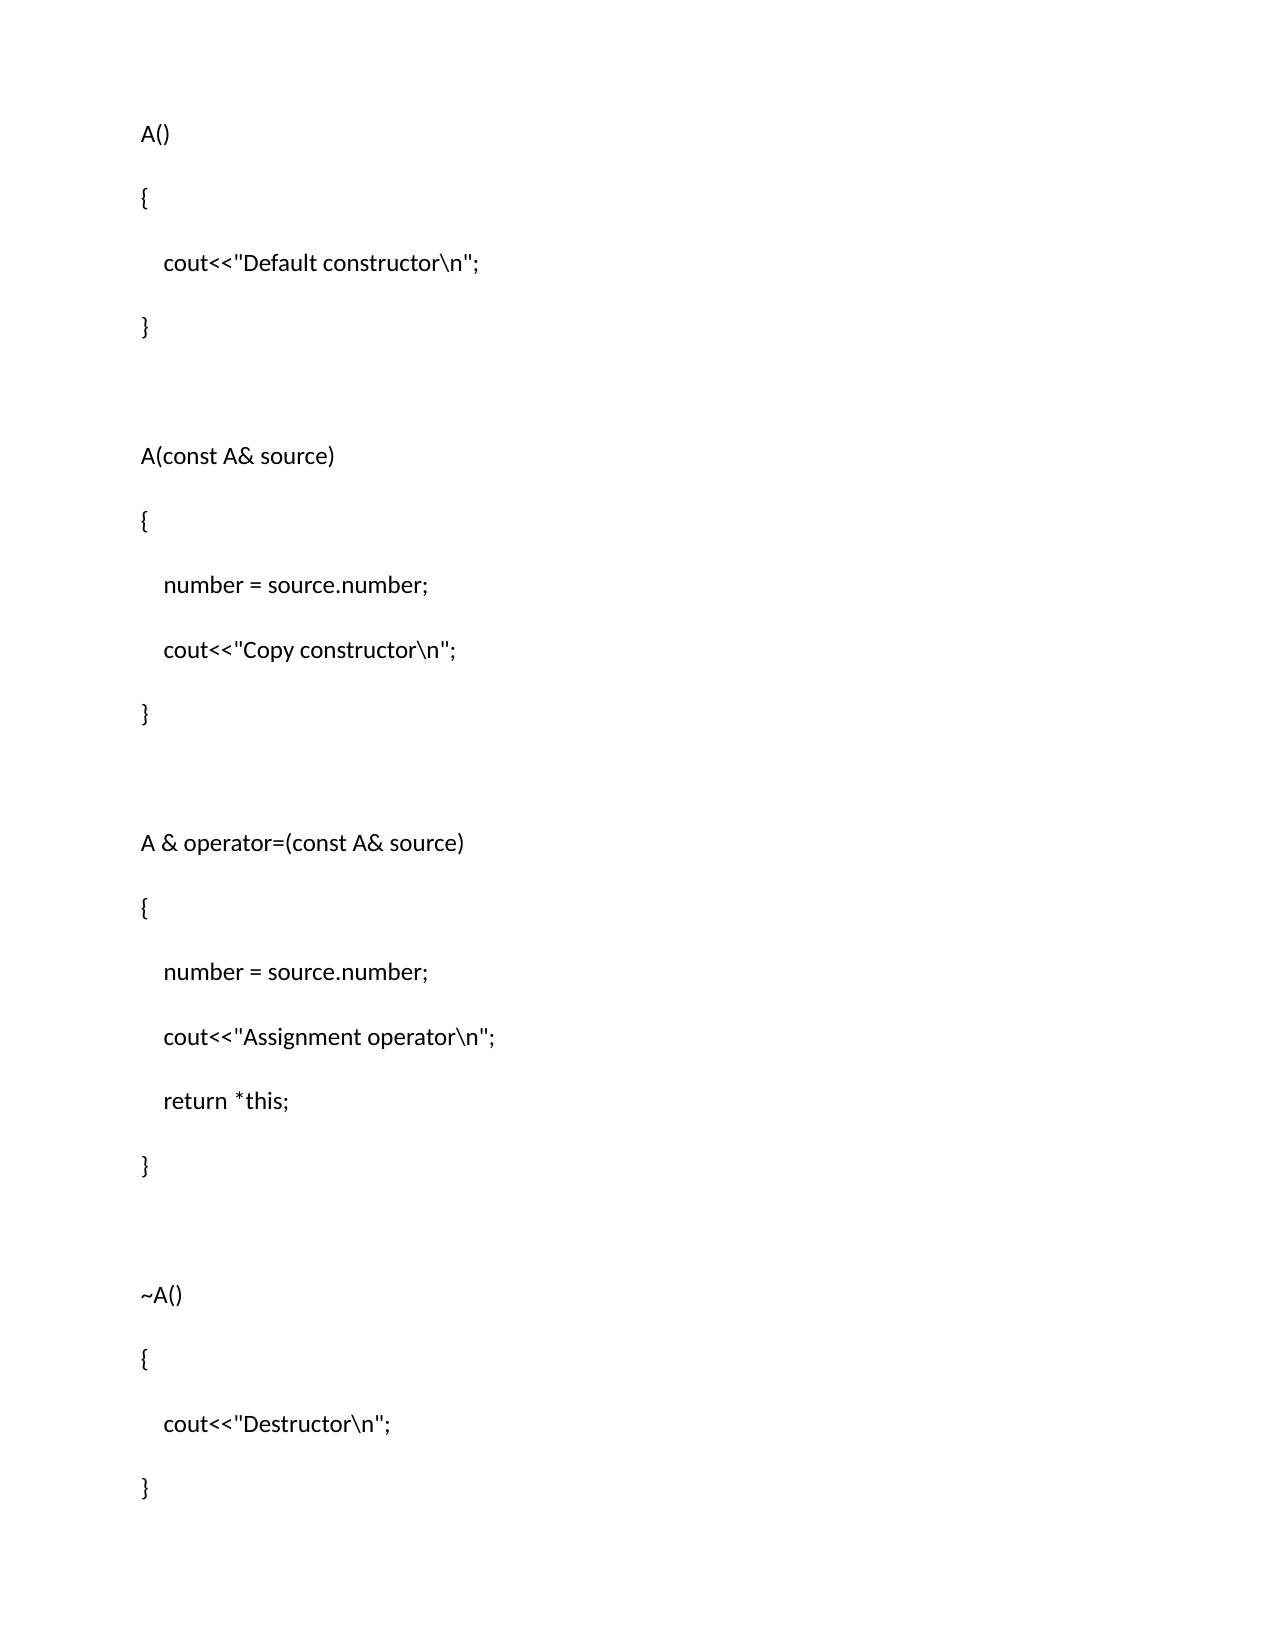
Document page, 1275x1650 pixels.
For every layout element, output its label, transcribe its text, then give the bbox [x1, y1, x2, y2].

text ~A() [118, 1279, 1157, 1309]
text A(const A& source) [118, 441, 1157, 471]
text { [118, 183, 1157, 213]
text A & operator=(const A& source) [118, 827, 1157, 858]
text A() [118, 118, 1157, 149]
text cout<<"Default constructor\n"; [118, 247, 1157, 278]
text cout<<"Assignment operator\n"; [118, 1021, 1157, 1051]
text } [118, 1472, 1157, 1503]
text cout<<"Copy constructor\n"; [118, 634, 1157, 664]
text return *this; [118, 1085, 1157, 1116]
text { [118, 505, 1157, 536]
text { [118, 1343, 1157, 1374]
text number = source.number; [118, 956, 1157, 987]
text } [118, 312, 1157, 342]
text } [118, 1150, 1157, 1180]
text } [118, 698, 1157, 729]
text number = source.number; [118, 569, 1157, 600]
text { [118, 892, 1157, 922]
text cout<<"Destructor\n"; [118, 1408, 1157, 1438]
